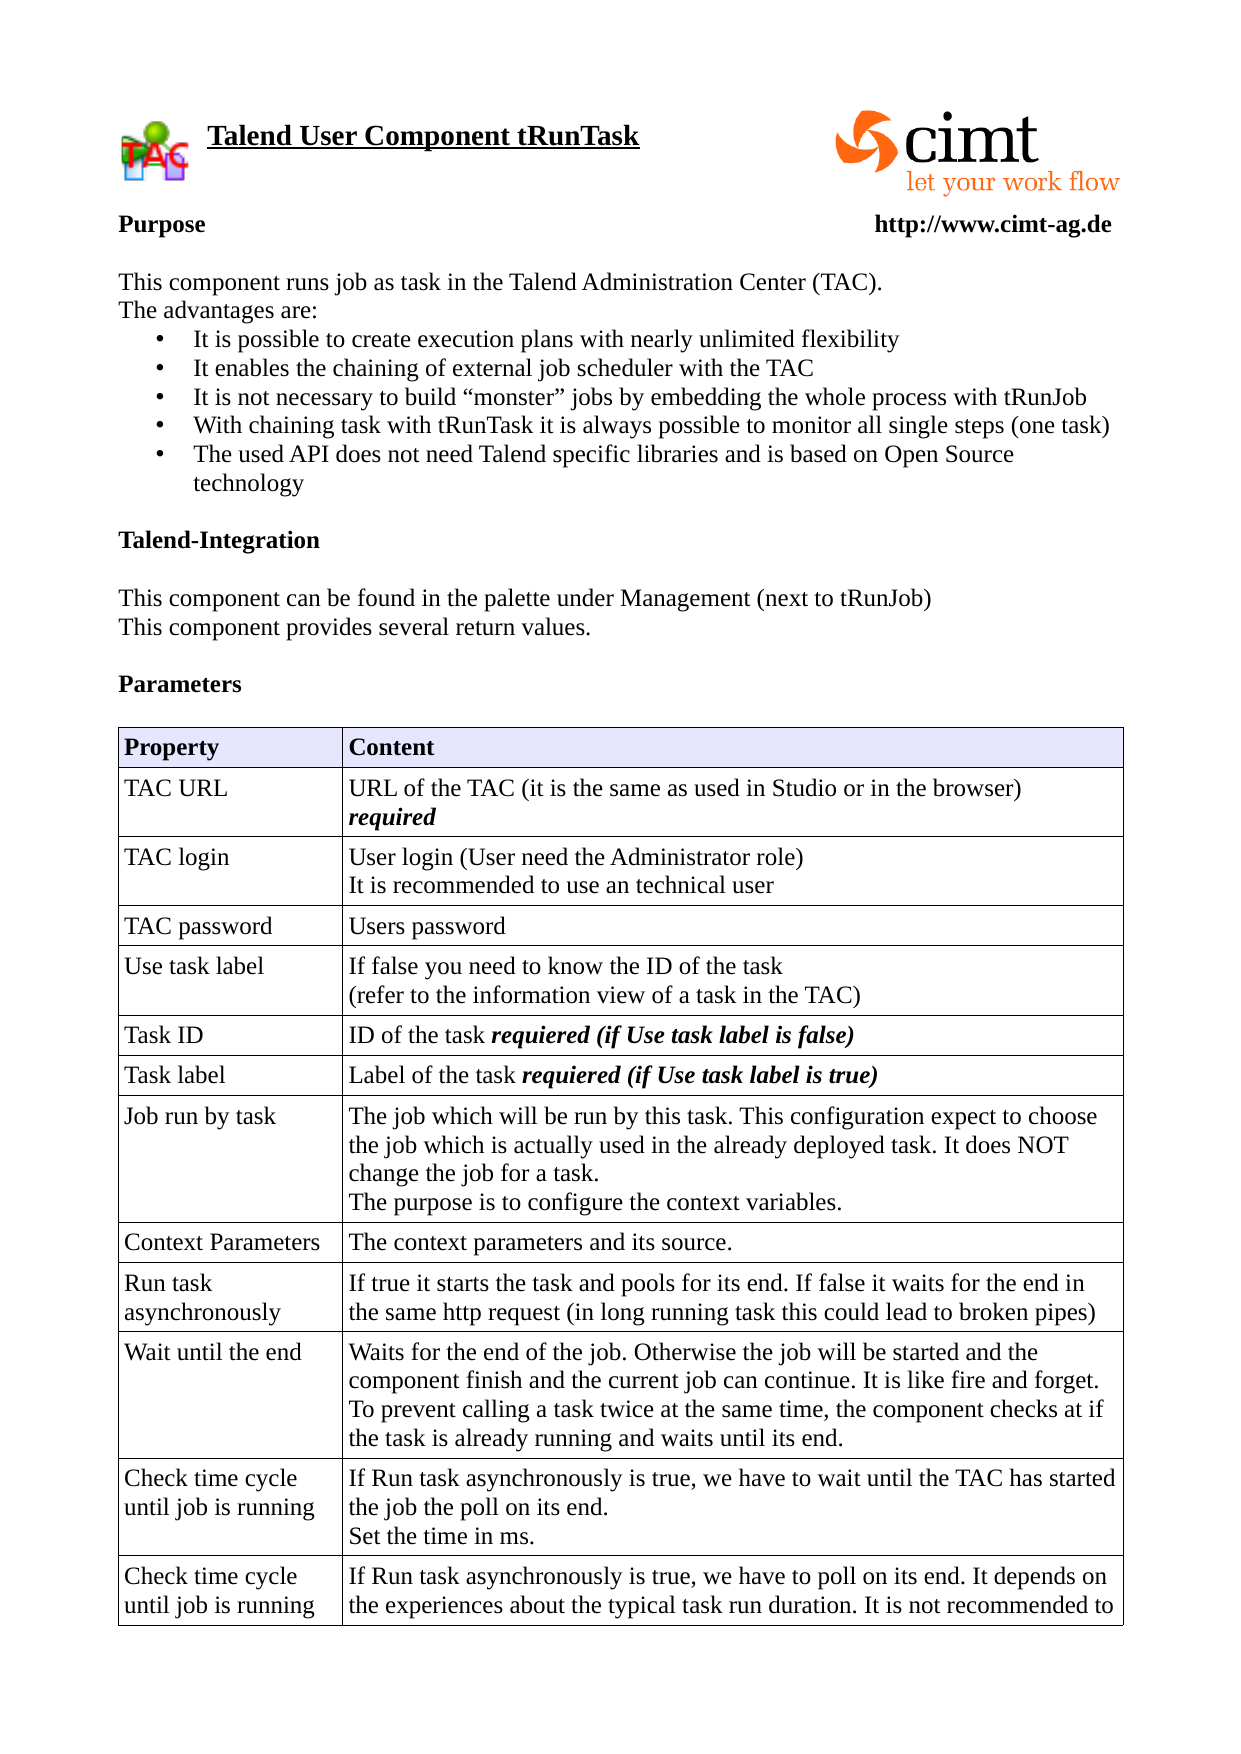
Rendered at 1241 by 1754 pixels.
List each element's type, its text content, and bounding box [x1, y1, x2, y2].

table_cell Check time cycle until job is running [119, 1556, 342, 1624]
table_cell Wait until the end [119, 1332, 342, 1458]
table_cell Run task asynchronously [119, 1263, 342, 1331]
table_cell URL of the TAC (it is the same as used in Studio or in the browser) required [343, 768, 1123, 836]
text This component runs job as task in the Talend Administration Center (TAC). [118, 267, 1122, 295]
table_cell Context Parameters [119, 1223, 342, 1262]
picture [833, 108, 1122, 199]
table_cell ID of the task requiered (if Use task label is false) [343, 1016, 1123, 1055]
table_cell The job which will be run by this task. This configuration expect to choose the job which is actually used in the already deployed task. It does NOT change the job for a task. The purpose is to configure the context variables. [343, 1096, 1123, 1222]
list It is possible to create execution plans with nearly unlimited flexibility [156, 324, 1122, 353]
text Parameters [118, 669, 1122, 698]
list The used API does not need Talend specific libraries and is based on Open Source technology [156, 439, 1122, 497]
picture [121, 118, 189, 185]
text Purpose http://www.cimt-ag.de [118, 209, 1122, 238]
table_cell If Run task asynchronously is true, we have to poll on its end. It depends on the experiences about the typical task run duration. It is not recommended to [343, 1556, 1123, 1624]
table_header Property [119, 728, 342, 767]
table_cell Job run by task [119, 1096, 342, 1222]
table_cell Use task label [119, 946, 342, 1014]
table_cell Task label [119, 1056, 342, 1095]
text The advantages are: [118, 295, 1122, 324]
list It is not necessary to build “monster” jobs by embedding the whole process with tRunJob [156, 382, 1122, 410]
table_cell If Run task asynchronously is true, we have to wait until the TAC has started the job the poll on its end. Set the time in ms. [343, 1459, 1123, 1555]
table_cell Label of the task requiered (if Use task label is true) [343, 1056, 1123, 1095]
table_cell User login (User need the Administrator role) It is recommended to use an technical user [343, 837, 1123, 905]
table_cell If false you need to know the ID of the task (refer to the information view of a task in the TAC) [343, 946, 1123, 1014]
table_header Content [343, 728, 1123, 767]
table_cell Check time cycle until job is running [119, 1459, 342, 1555]
text Talend User Component tRunTask [189, 118, 833, 152]
list It enables the chaining of external job scheduler with the TAC [156, 353, 1122, 382]
table_cell TAC URL [119, 768, 342, 836]
table_cell Users password [343, 906, 1123, 945]
text This component can be found in the palette under Management (next to tRunJob) [118, 583, 1122, 612]
text This component provides several return values. [118, 612, 1122, 640]
table_cell The context parameters and its source. [343, 1223, 1123, 1262]
list With chaining task with tRunTask it is always possible to monitor all single steps (one task) [156, 410, 1122, 439]
text Talend-Integration [118, 525, 1122, 554]
table_cell TAC login [119, 837, 342, 905]
table_cell Task ID [119, 1016, 342, 1055]
table_cell Waits for the end of the job. Otherwise the job will be started and the component finish and the current job can continue. It is like fire and forget. To prevent calling a task twice at the same time, the component checks at if the task is already running and waits until its end. [343, 1332, 1123, 1458]
table_cell TAC password [119, 906, 342, 945]
table_cell If true it starts the task and pools for its end. If false it waits for the end in the same http request (in long running task this could lead to broken pipes) [343, 1263, 1123, 1331]
